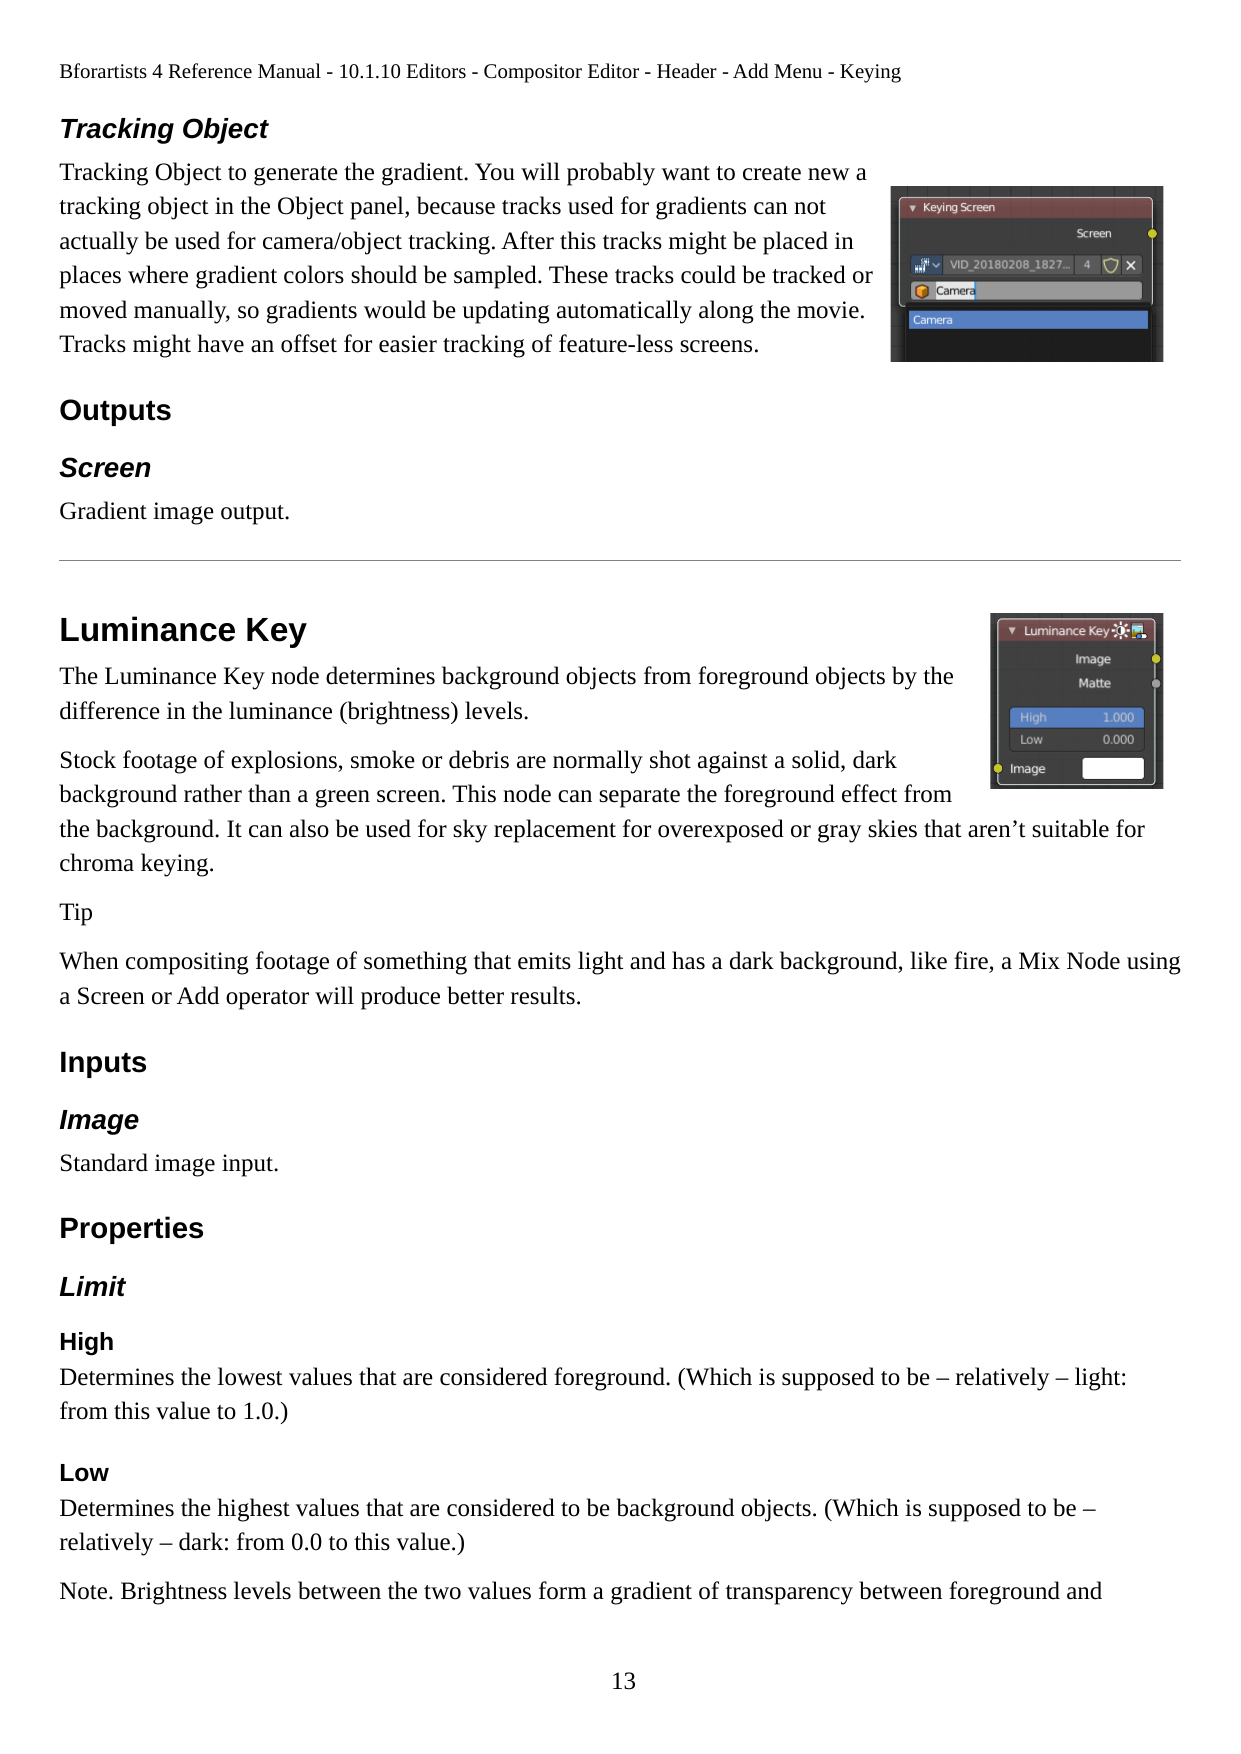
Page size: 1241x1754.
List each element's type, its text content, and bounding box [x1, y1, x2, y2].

text Gradient image output. [59, 496, 1181, 525]
picture [990, 613, 1164, 789]
subtitle High [59, 1327, 1181, 1356]
text Note. Brightness levels between the two values form a gradient of transparency between foreground and [59, 1576, 1181, 1605]
subtitle Tracking Object [59, 113, 1181, 144]
text When compositing footage of something that emits light and has a dark background, like fire, a Mix Node using a Screen or Add operator will produce better results. [59, 946, 1181, 1010]
text Standard image input. [59, 1148, 1181, 1176]
picture [890, 186, 1164, 362]
subtitle Screen [59, 452, 1181, 484]
text Determines the highest values that are considered to be background objects. (Which is supposed to be – relatively – dark: from 0.0 to this value.) [59, 1493, 1181, 1556]
text Stock footage of explosions, smoke or debris are normally shot against a solid, dark background rather than a green screen. This node can separate the foreground effect from the background. It can also be used for sky replacement for overexposed or gray skies that aren’t suitable for chroma keying. [59, 745, 1181, 877]
subtitle Image [59, 1103, 1181, 1135]
text Tracking Object to generate the gradient. You will probably want to create new a tracking object in the Object panel, because tracks used for gradients can not actually be used for camera/object tracking. After this tracks might be placed in places where gradient colors should be sampled. These tracks could be tracked or moved manually, so gradients would be updating automatically along the movie. Tracks might have an offset for easier tracking of feature-less screens. [59, 157, 1181, 358]
subtitle Outputs [59, 393, 1181, 427]
subtitle Limit [59, 1270, 1181, 1302]
text Determines the lowest values that are considered foreground. (Which is supposed to be – relatively – light: from this value to 1.0.) [59, 1362, 1181, 1425]
subtitle Inputs [59, 1044, 1181, 1078]
subtitle Properties [59, 1211, 1181, 1245]
text The Luminance Key node determines background objects from foreground objects by the difference in the luminance (brightness) levels. [59, 661, 990, 724]
text Tip [59, 897, 1181, 926]
subtitle Luminance Key [59, 610, 1181, 649]
subtitle Low [59, 1458, 1181, 1486]
